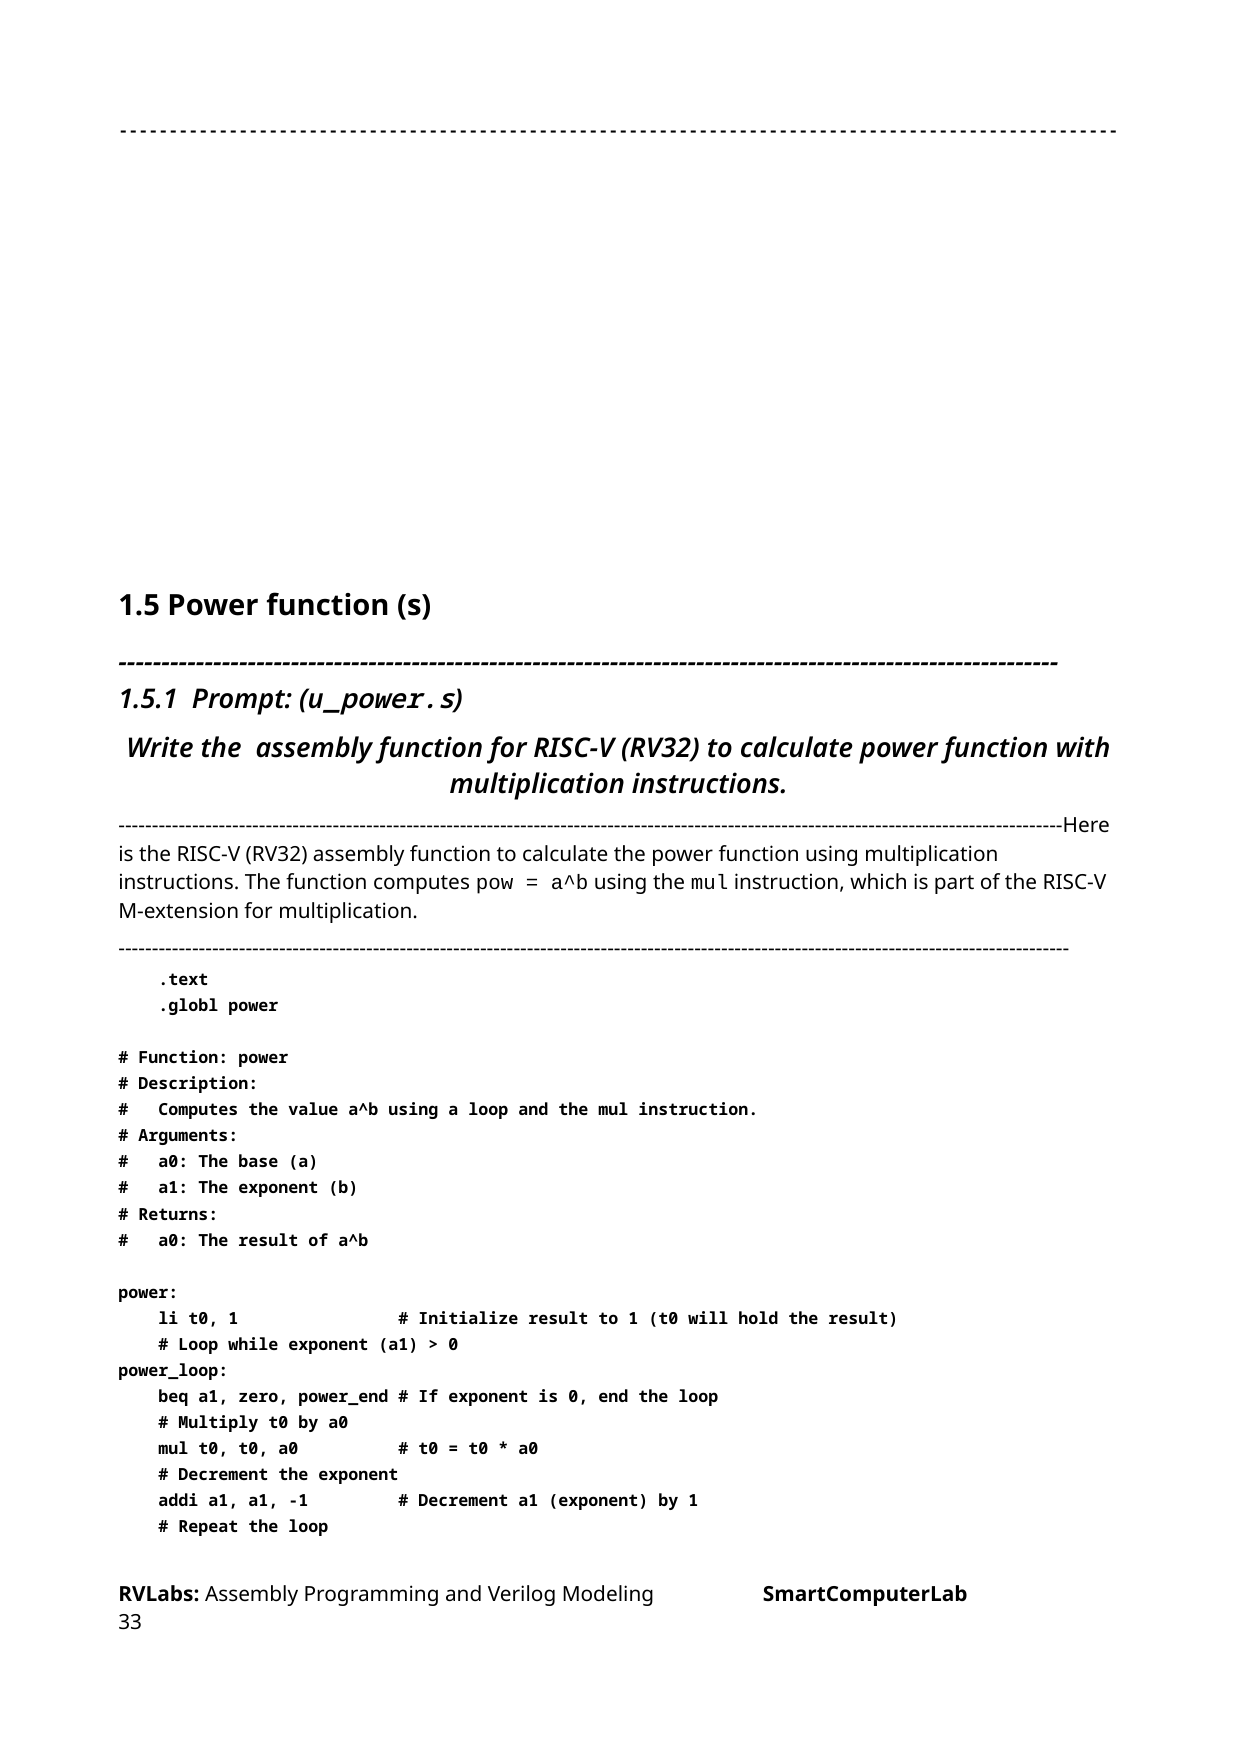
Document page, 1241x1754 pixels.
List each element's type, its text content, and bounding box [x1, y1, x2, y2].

text # a0: The result of a^b [118, 1228, 1122, 1251]
text power: [118, 1280, 1122, 1303]
text # Decrement the exponent [118, 1462, 1122, 1485]
text # Returns: [118, 1202, 1122, 1225]
text # Multiply t0 by a0 [118, 1410, 1122, 1433]
text power_loop: [118, 1358, 1122, 1381]
text beq a1, zero, power_end # If exponent is 0, end the loop [118, 1384, 1122, 1407]
subtitle 1.5 Power function (s) [118, 584, 1122, 624]
text addi a1, a1, -1 # Decrement a1 (exponent) by 1 [118, 1488, 1122, 1511]
text # Function: power [118, 1046, 1122, 1068]
text # Description: [118, 1072, 1122, 1094]
text .text [118, 968, 1122, 990]
text ---------------------------------------------------------------------------------------------------------------------------------------------- [118, 933, 1122, 962]
text ---------------------------------------------------------------------------------------------------- [118, 118, 1122, 141]
text # a0: The base (a) [118, 1150, 1122, 1173]
text li t0, 1 # Initialize result to 1 (t0 will hold the result) [118, 1306, 1122, 1329]
text # Computes the value a^b using a loop and the mul instruction. [118, 1098, 1122, 1121]
text Write the assembly function for RISC-V (RV32) to calculate power function with multiplication instructions. [118, 728, 1122, 802]
text -------------------------------------------------------------------------------------------------------------1.5.1 Prompt: (u_power.s) [118, 642, 1122, 716]
text .globl power [118, 994, 1122, 1016]
text ---------------------------------------------------------------------------------------------------------------------------------------------Here is the RISC-V (RV32) assembly function to calculate the power function using multiplication instructions. The function computes pow = a^b using the mul instruction, which is part of the RISC-V M-extension for multiplication. [118, 811, 1122, 924]
text # Repeat the loop [118, 1514, 1122, 1537]
text mul t0, t0, a0 # t0 = t0 * a0 [118, 1436, 1122, 1459]
text # a1: The exponent (b) [118, 1176, 1122, 1199]
text # Arguments: [118, 1124, 1122, 1147]
text # Loop while exponent (a1) > 0 [118, 1332, 1122, 1355]
